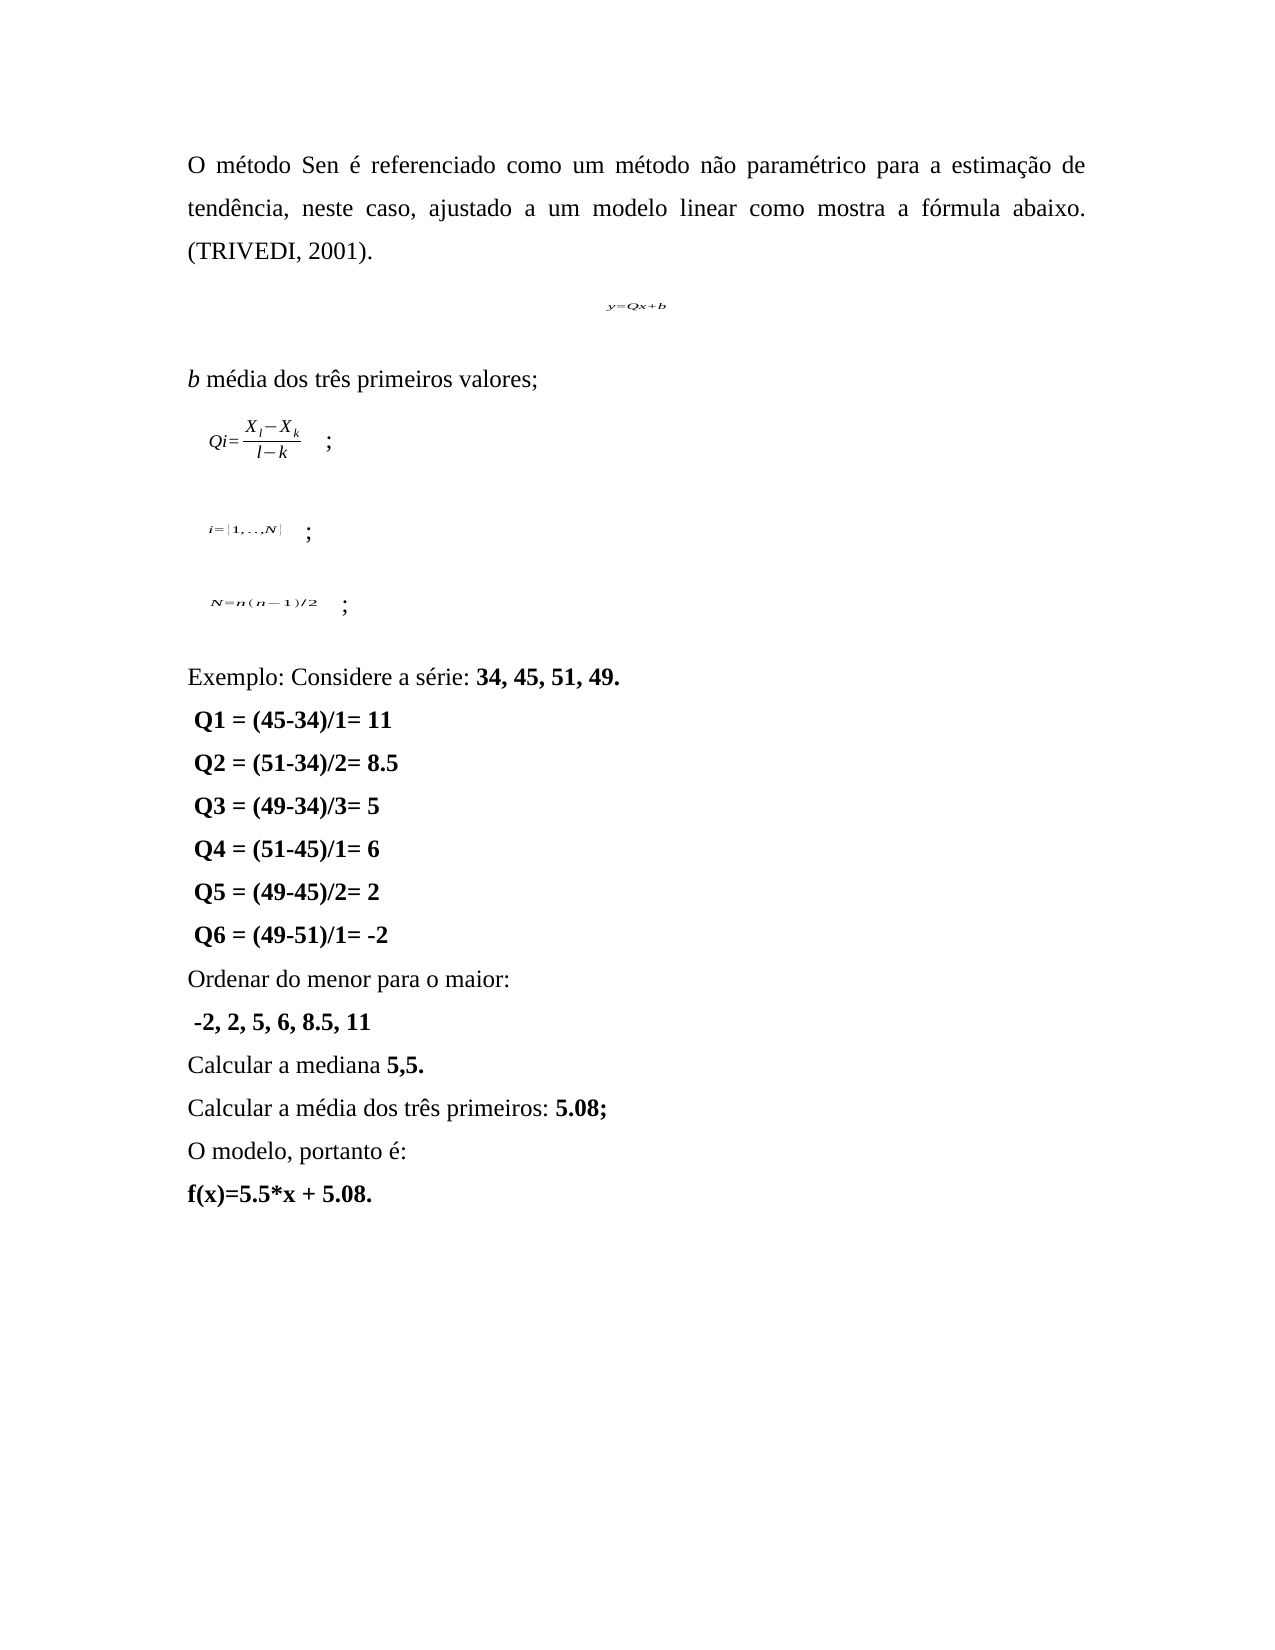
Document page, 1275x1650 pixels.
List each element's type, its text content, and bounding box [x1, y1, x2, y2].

text Calcular a média dos três primeiros: 5.08; O modelo, portanto é: f(x)=5.5*x + 5.08. [187, 1093, 1087, 1208]
text ; [325, 407, 1087, 472]
text b média dos três primeiros valores; [187, 364, 1087, 393]
text ; [305, 515, 1087, 546]
text O método Sen é referenciado como um método não paramétrico para a estimação de tendência, neste caso, ajustado a um modelo linear como mostra a fórmula abaixo. (TRIVEDI, 2001). [187, 150, 1087, 265]
text Ordenar do menor para o maior: -2, 2, 5, 6, 8.5, 11 Calcular a mediana 5,5. [187, 964, 1087, 1079]
text Exemplo: Considere a série: 34, 45, 51, 49. Q1 = (45-34)/1= 11 Q2 = (51-34)/2= 8.5 Q3 = (49-34)/3= 5 Q4 = (51-45)/1= 6 Q5 = (49-45)/2= 2 Q6 = (49-51)/1= -2 [187, 662, 1087, 949]
text ; [341, 589, 1087, 618]
